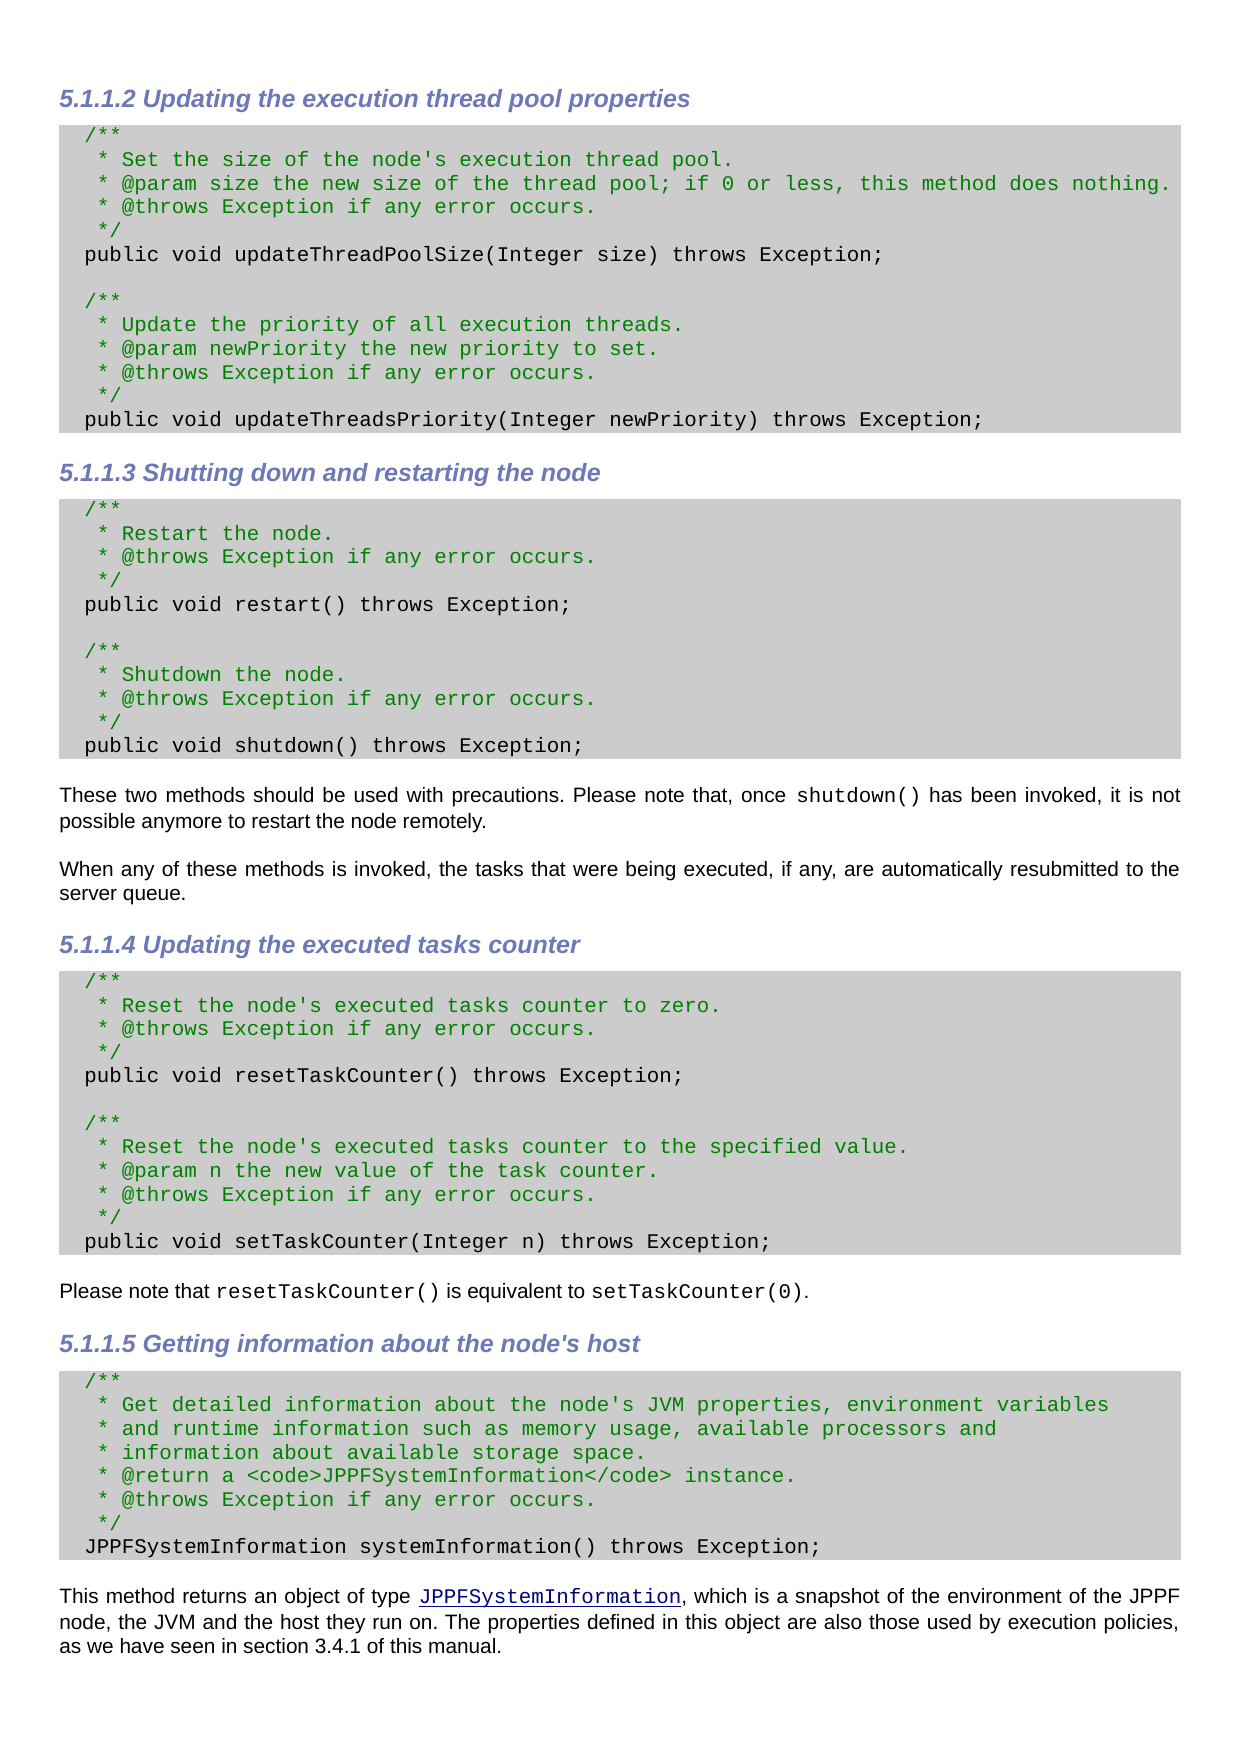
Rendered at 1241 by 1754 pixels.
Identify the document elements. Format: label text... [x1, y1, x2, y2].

text * @return a <code>JPPFSystemInformation</code> instance. [59, 1465, 1181, 1489]
subtitle Updating the execution thread pool properties [59, 84, 1181, 113]
text * @throws Exception if any error occurs. [59, 688, 1181, 712]
text * @throws Exception if any error occurs. [59, 196, 1181, 220]
text public void updateThreadsPriority(Integer newPriority) throws Exception; [59, 409, 1181, 433]
text These two methods should be used with precautions. Please note that, once shutdown() has been invoked, it is not possible anymore to restart the node remotely. [59, 783, 1181, 833]
text */ [59, 1042, 1181, 1066]
subtitle Updating the executed tasks counter [59, 930, 1181, 958]
text */ [59, 220, 1181, 243]
text /** [59, 641, 1181, 664]
text */ [59, 1207, 1181, 1231]
subtitle Shutting down and restarting the node [59, 458, 1181, 486]
text * @throws Exception if any error occurs. [59, 1489, 1181, 1513]
text * and runtime information such as memory usage, available processors and [59, 1418, 1181, 1442]
text * @param newPriority the new priority to set. [59, 338, 1181, 362]
text * Restart the node. [59, 523, 1181, 546]
text public void restart() throws Exception; [59, 593, 1181, 617]
text * Reset the node's executed tasks counter to the specified value. [59, 1136, 1181, 1160]
text * Shutdown the node. [59, 664, 1181, 688]
text public void updateThreadPoolSize(Integer size) throws Exception; [59, 243, 1181, 267]
text /** [59, 1113, 1181, 1136]
subtitle Getting information about the node's host [59, 1329, 1181, 1358]
text This method returns an object of type JPPFSystemInformation, which is a snapshot of the environment of the JPPF node, the JVM and the host they run on. The properties defined in this object are also those used by execution policies, as we have seen in section 3.4.1 of this manual. [59, 1584, 1181, 1658]
text public void setTaskCounter(Integer n) throws Exception; [59, 1231, 1181, 1255]
text */ [59, 385, 1181, 409]
text /** [59, 125, 1181, 149]
text * @throws Exception if any error occurs. [59, 546, 1181, 570]
text /** [59, 971, 1181, 994]
text */ [59, 570, 1181, 593]
text */ [59, 712, 1181, 735]
text */ [59, 1513, 1181, 1536]
text /** [59, 1371, 1181, 1394]
text public void resetTaskCounter() throws Exception; [59, 1066, 1181, 1089]
text * @throws Exception if any error occurs. [59, 362, 1181, 385]
text public void shutdown() throws Exception; [59, 735, 1181, 759]
text Please note that resetTaskCounter() is equivalent to setTaskCounter(0). [59, 1279, 1181, 1304]
text * @throws Exception if any error occurs. [59, 1018, 1181, 1042]
text JPPFSystemInformation systemInformation() throws Exception; [59, 1536, 1181, 1560]
text * @param size the new size of the thread pool; if 0 or less, this method does nothing. [59, 173, 1181, 196]
text /** [59, 291, 1181, 314]
text * Reset the node's executed tasks counter to zero. [59, 994, 1181, 1018]
text When any of these methods is invoked, the tasks that were being executed, if any, are automatically resubmitted to the server queue. [59, 857, 1181, 905]
text * Get detailed information about the node's JVM properties, environment variables [59, 1394, 1181, 1418]
text * @throws Exception if any error occurs. [59, 1184, 1181, 1207]
text * information about available storage space. [59, 1442, 1181, 1465]
text /** [59, 499, 1181, 523]
text * @param n the new value of the task counter. [59, 1160, 1181, 1184]
text * Set the size of the node's execution thread pool. [59, 149, 1181, 173]
text * Update the priority of all execution threads. [59, 314, 1181, 338]
